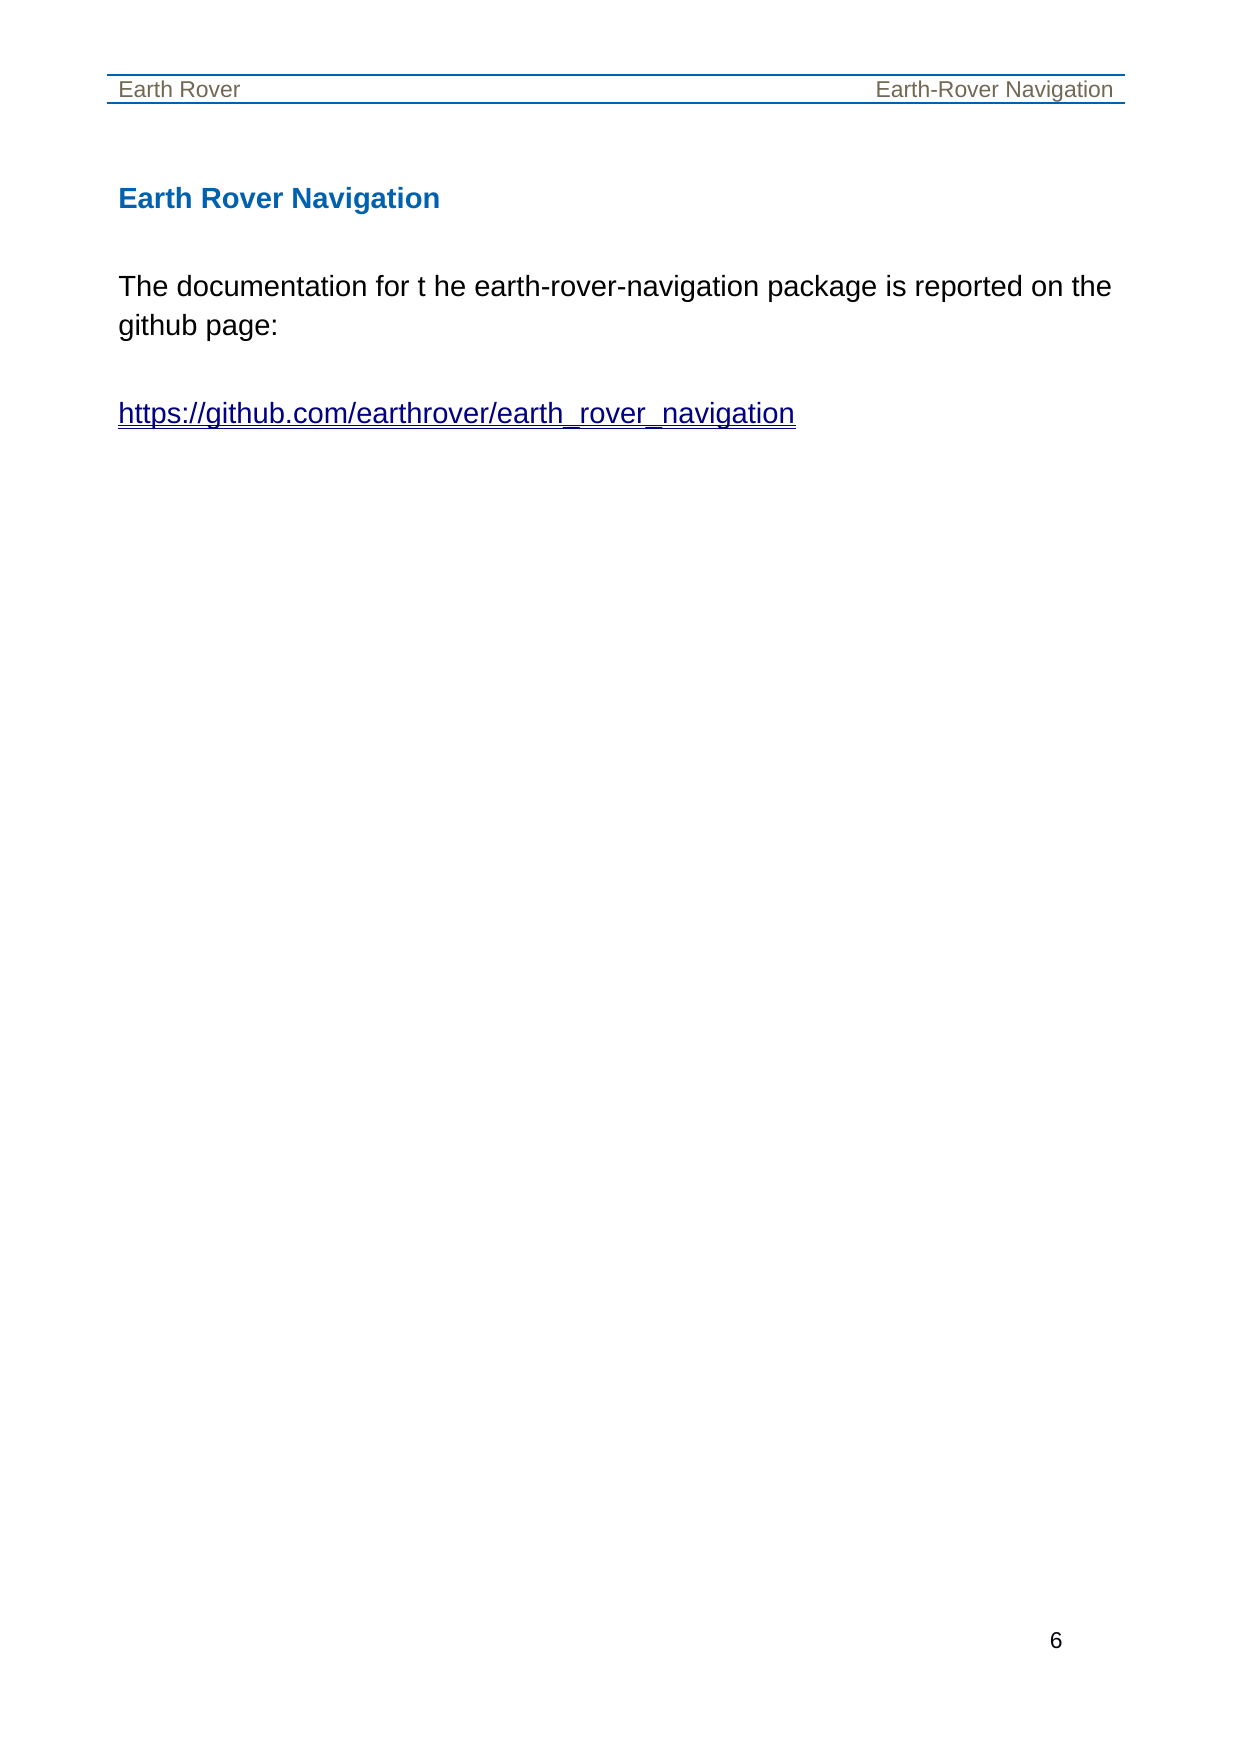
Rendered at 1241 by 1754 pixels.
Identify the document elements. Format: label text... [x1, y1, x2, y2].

subtitle The documentation for t he earth-rover-navigation package is reported on the github page: [118, 269, 1122, 341]
subtitle Earth Rover Navigation [118, 181, 1122, 214]
subtitle https://github.com/earthrover/earth_rover_navigation [118, 396, 1122, 430]
